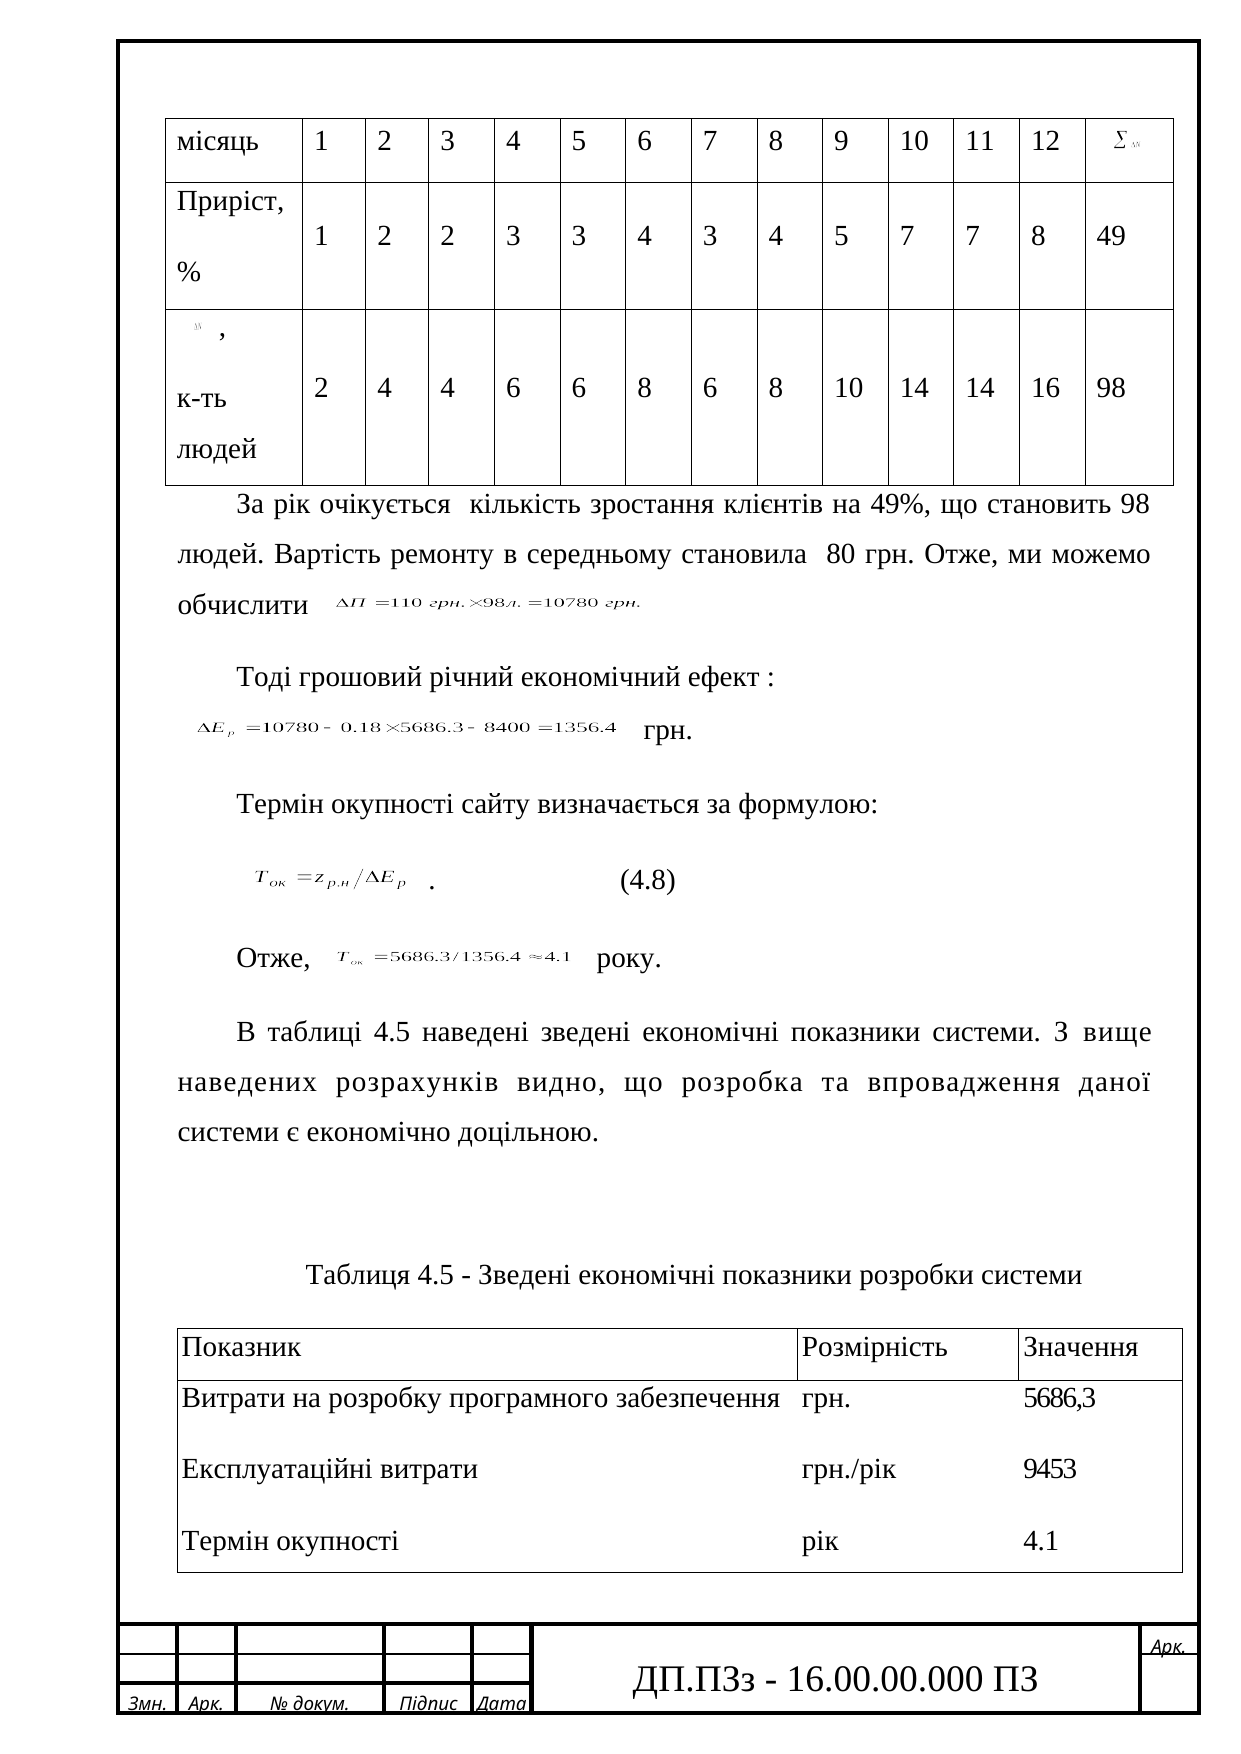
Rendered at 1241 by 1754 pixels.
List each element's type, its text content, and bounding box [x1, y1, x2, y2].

table_cell 10 [823, 310, 888, 485]
table_header Показник [178, 1329, 797, 1379]
table_cell 4 [758, 183, 822, 308]
table_header 4 [495, 119, 560, 182]
table_cell Витрати на розробку програмного забезпечення Експлуатаційні витрати Термін окупності Грошовий річний ефект [178, 1381, 797, 1572]
table_header 12 [1020, 119, 1085, 182]
table_cell 6 [561, 310, 625, 485]
table_cell 5686,3 9453 4.1 1356.4 [1019, 1381, 1182, 1572]
text Тоді грошовий річний економічний ефект : грн. [177, 659, 1152, 748]
table_header 9 [823, 119, 888, 182]
text Таблиця 4.5 - Зведені економічні показники розробки системи [177, 1257, 1152, 1290]
table_cell Приріст, % [166, 183, 302, 308]
table_header 8 [758, 119, 822, 182]
table_header Розмірність [798, 1329, 1018, 1379]
text Отже, року. [177, 938, 1152, 976]
table_cell 3 [692, 183, 757, 308]
table_header 1 [303, 119, 365, 182]
text . (4.8) [177, 857, 1152, 901]
table_cell 14 [889, 310, 953, 485]
text Термін окупності сайту визначається за формулою: [177, 786, 1152, 819]
table_cell 3 [495, 183, 560, 308]
table_cell 14 [954, 310, 1019, 485]
table_cell 16 [1020, 310, 1085, 485]
table_cell 4 [626, 183, 691, 308]
table_cell 8 [758, 310, 822, 485]
table_header 10 [889, 119, 953, 182]
table_cell 2 [303, 310, 365, 485]
table_cell 6 [495, 310, 560, 485]
table_header 3 [429, 119, 494, 182]
table_cell 7 [954, 183, 1019, 308]
table_cell 8 [1020, 183, 1085, 308]
table_header [1086, 119, 1173, 182]
table_cell 3 [561, 183, 625, 308]
table_header 6 [626, 119, 691, 182]
table_header Значення [1019, 1329, 1182, 1379]
table_cell 4 [429, 310, 494, 485]
table_cell 2 [429, 183, 494, 308]
table_cell 7 [889, 183, 953, 308]
table_header 5 [561, 119, 625, 182]
table_cell 5 [823, 183, 888, 308]
table_cell грн. грн./рік рік грн/рік [798, 1381, 1019, 1572]
table_cell 98 [1086, 310, 1173, 485]
table_cell 4 [366, 310, 428, 485]
table_cell , к-ть людей [166, 310, 302, 485]
table_header 11 [954, 119, 1019, 182]
table_header 2 [366, 119, 428, 182]
text За рік очікується кількість зростання клієнтів на 49%, що становить 98 людей. Вартість ремонту в середньому становила 80 грн. Отже, ми можемо обчислити [177, 486, 1152, 621]
table_header місяць [166, 119, 302, 182]
table_cell 8 [626, 310, 691, 485]
table_header 7 [692, 119, 757, 182]
table_cell 49 [1086, 183, 1173, 308]
table_cell 2 [366, 183, 428, 308]
table_cell 1 [303, 183, 365, 308]
text В таблиці 4.5 наведені зведені економічні показники системи. З вище наведених розрахунків видно, що розробка та впровадження даної системи є економічно доцільною. [177, 1014, 1152, 1148]
table_cell 6 [692, 310, 757, 485]
